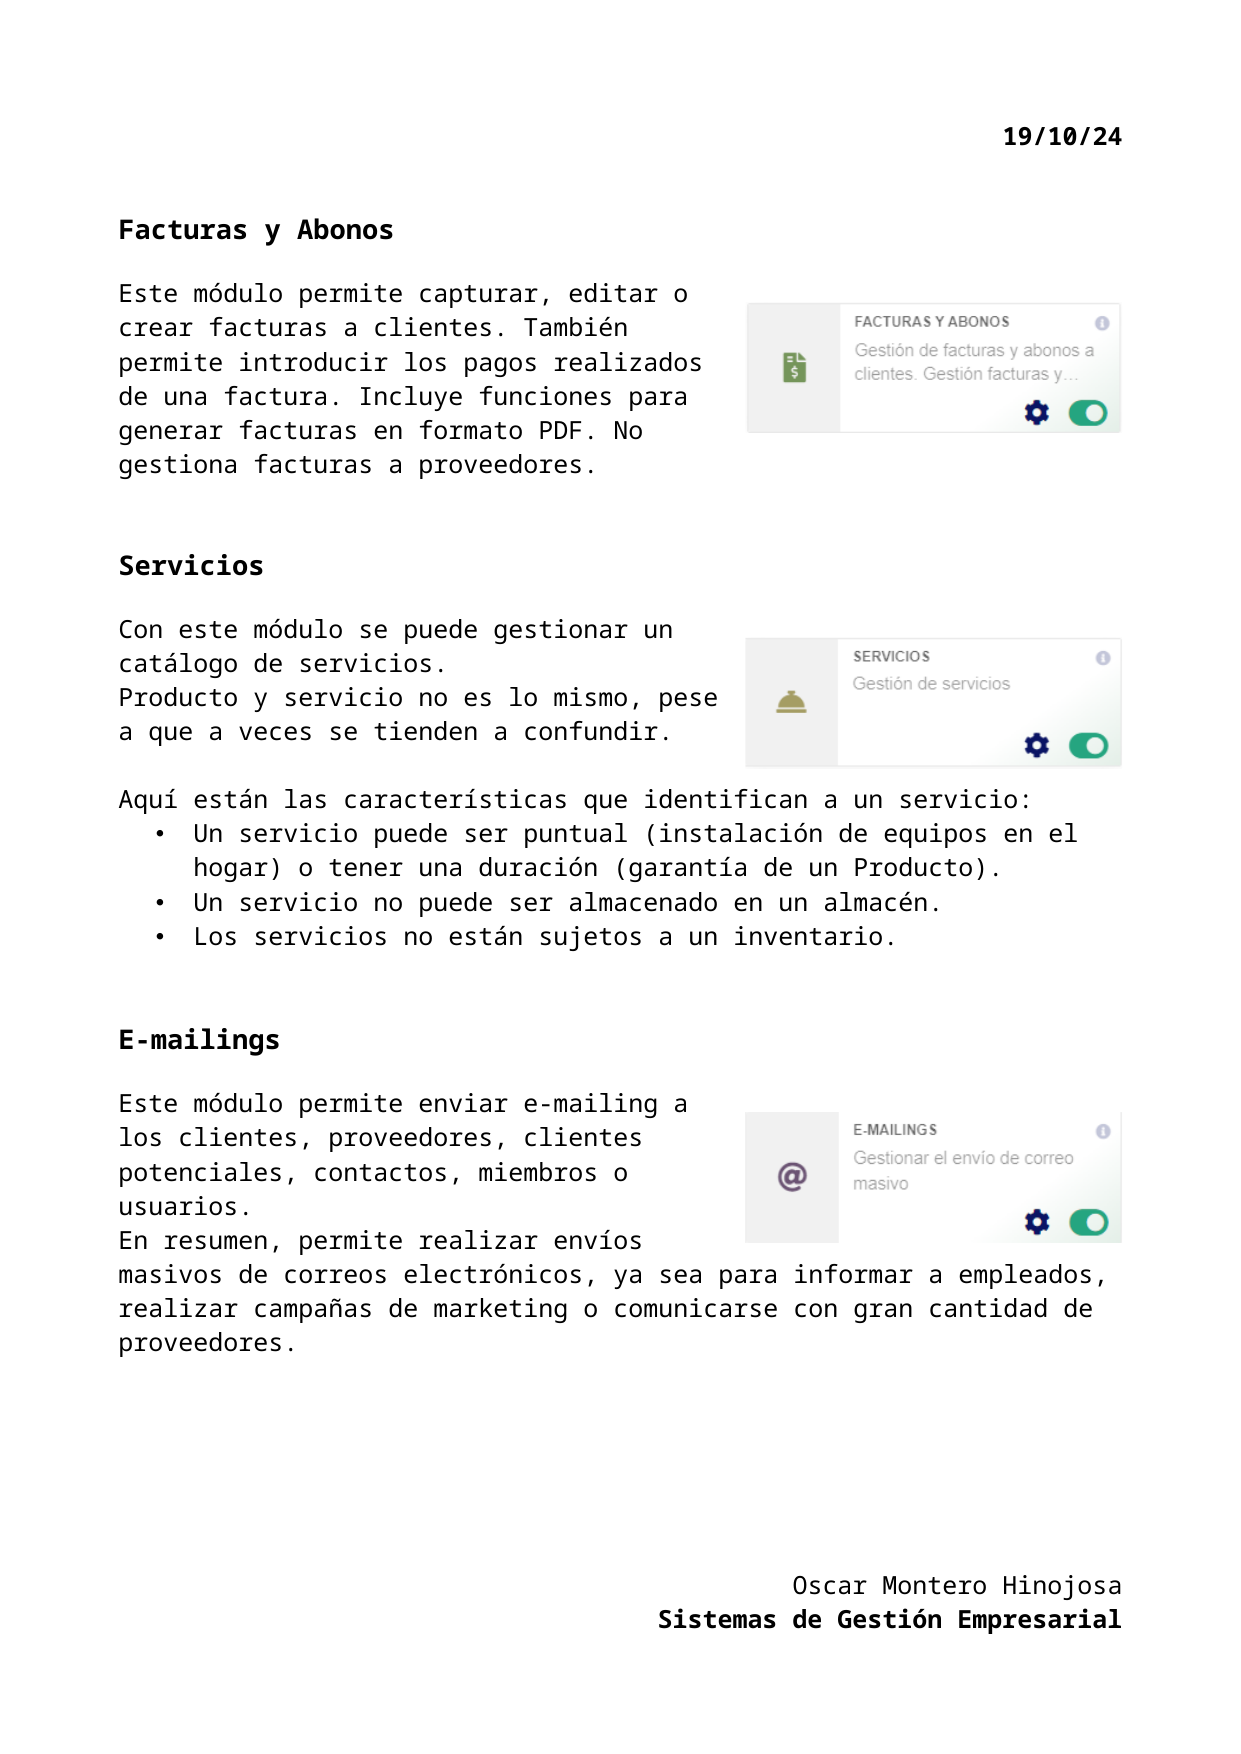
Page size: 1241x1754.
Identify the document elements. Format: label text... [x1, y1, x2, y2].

list Los servicios no están sujetos a un inventario. [156, 918, 1122, 952]
picture [745, 1112, 1123, 1243]
picture [745, 302, 1123, 433]
list Un servicio no puede ser almacenado en un almacén. [156, 884, 1122, 918]
picture [745, 637, 1123, 769]
text En resumen, permite realizar envíos masivos de correos electrónicos, ya sea para informar a empleados, realizar campañas de marketing o comunicarse con gran cantidad de proveedores. [118, 1222, 1122, 1358]
text Producto y servicio no es lo mismo, pese a que a veces se tienden a confundir. [118, 680, 745, 748]
text Aquí están las características que identifican a un servicio: [118, 782, 1122, 816]
text E-mailings [118, 1020, 1122, 1057]
text Facturas y Abonos [118, 210, 1122, 247]
text Este módulo permite capturar, editar o crear facturas a clientes. También permite introducir los pagos realizados de una factura. Incluye funciones para generar facturas en formato PDF. No gestiona facturas a proveedores. [118, 276, 1122, 480]
list Un servicio puede ser puntual (instalación de equipos en el hogar) o tener una duración (garantía de un Producto). [156, 816, 1122, 884]
text Servicios [118, 546, 1122, 583]
text Este módulo permite enviar e-mailing a los clientes, proveedores, clientes potenciales, contactos, miembros o usuarios. [118, 1086, 1122, 1222]
text Con este módulo se puede gestionar un catálogo de servicios. [118, 612, 1122, 680]
